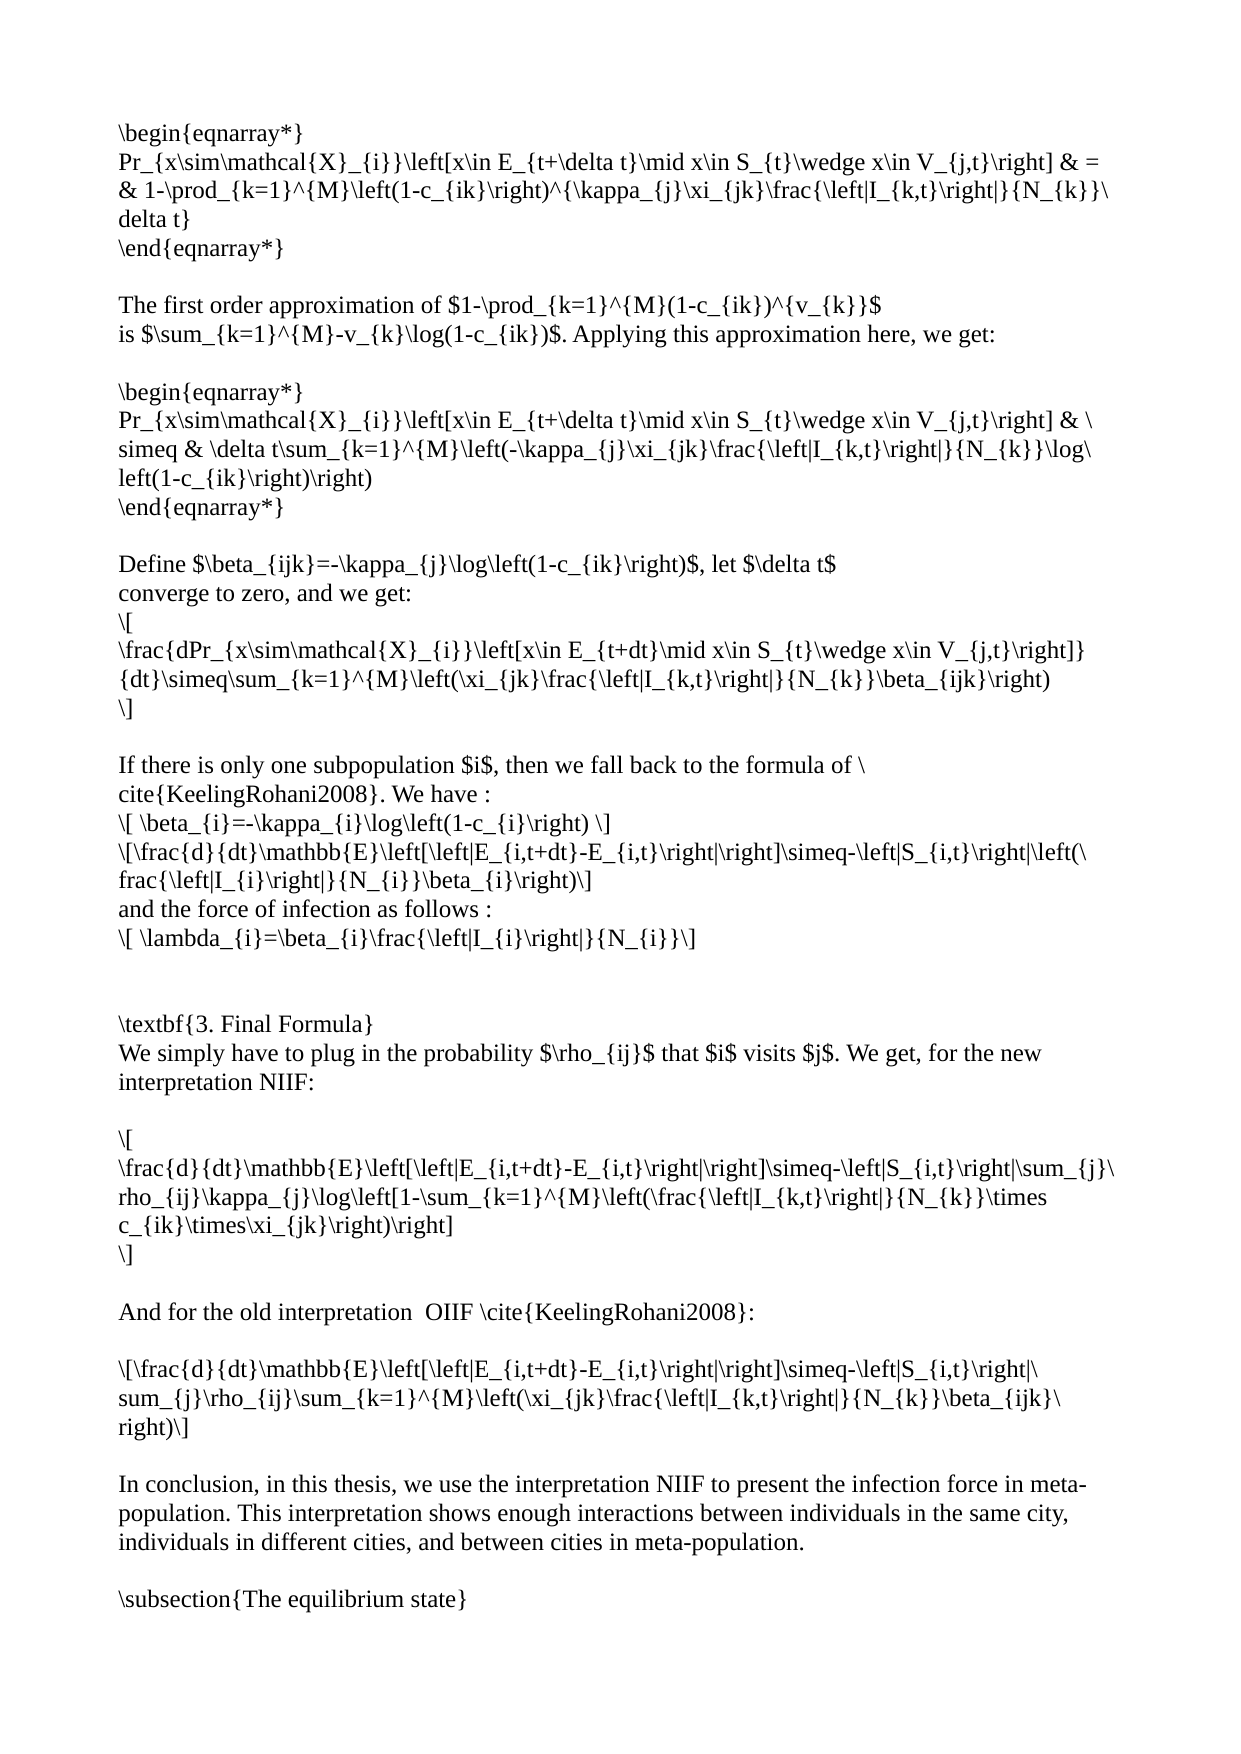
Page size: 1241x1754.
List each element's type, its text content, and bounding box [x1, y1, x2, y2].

text \] [118, 1239, 1122, 1268]
text converge to zero, and we get: [118, 578, 1122, 607]
text Pr_{x\sim\mathcal{X}_{i}}\left[x\in E_{t+\delta t}\mid x\in S_{t}\wedge x\in V_{j,t}\right] & = & 1-\prod_{k=1}^{M}\left(1-c_{ik}\right)^{\kappa_{j}\xi_{jk}\frac{\left|I_{k,t}\right|}{N_{k}}\delta t} [118, 147, 1122, 233]
text \[ \lambda_{i}=\beta_{i}\frac{\left|I_{i}\right|}{N_{i}}\] [118, 923, 1122, 952]
text And for the old interpretation OIIF \cite{KeelingRohani2008}: [118, 1297, 1122, 1326]
text \textbf{3. Final Formula} [118, 1009, 1122, 1038]
text \frac{dPr_{x\sim\mathcal{X}_{i}}\left[x\in E_{t+dt}\mid x\in S_{t}\wedge x\in V_{j,t}\right]}{dt}\simeq\sum_{k=1}^{M}\left(\xi_{jk}\frac{\left|I_{k,t}\right|}{N_{k}}\beta_{ijk}\right) [118, 636, 1122, 693]
text \end{eqnarray*} [118, 492, 1122, 521]
text \frac{d}{dt}\mathbb{E}\left[\left|E_{i,t+dt}-E_{i,t}\right|\right]\simeq-\left|S_{i,t}\right|\sum_{j}\rho_{ij}\kappa_{j}\log\left[1-\sum_{k=1}^{M}\left(\frac{\left|I_{k,t}\right|}{N_{k}}\times c_{ik}\times\xi_{jk}\right)\right] [118, 1153, 1122, 1239]
text In conclusion, in this thesis, we use the interpretation NIIF to present the infection force in meta-population. This interpretation shows enough interactions between individuals in the same city, individuals in different cities, and between cities in meta-population. [118, 1469, 1122, 1556]
text \subsection{The equilibrium state} [118, 1584, 1122, 1613]
text If there is only one subpopulation $i$, then we fall back to the formula of \cite{KeelingRohani2008}. We have : [118, 751, 1122, 808]
text We simply have to plug in the probability $\rho_{ij}$ that $i$ visits $j$. We get, for the new interpretation NIIF: [118, 1038, 1122, 1096]
text The first order approximation of $1-\prod_{k=1}^{M}(1-c_{ik})^{v_{k}}$ [118, 291, 1122, 319]
text \[ [118, 1124, 1122, 1153]
text \end{eqnarray*} [118, 233, 1122, 262]
text Define $\beta_{ijk}=-\kappa_{j}\log\left(1-c_{ik}\right)$, let $\delta t$ [118, 549, 1122, 578]
text \begin{eqnarray*} [118, 118, 1122, 147]
text is $\sum_{k=1}^{M}-v_{k}\log(1-c_{ik})$. Applying this approximation here, we get: [118, 319, 1122, 348]
text \[\frac{d}{dt}\mathbb{E}\left[\left|E_{i,t+dt}-E_{i,t}\right|\right]\simeq-\left|S_{i,t}\right|\sum_{j}\rho_{ij}\sum_{k=1}^{M}\left(\xi_{jk}\frac{\left|I_{k,t}\right|}{N_{k}}\beta_{ijk}\right)\] [118, 1354, 1122, 1441]
text \begin{eqnarray*} [118, 377, 1122, 406]
text \[\frac{d}{dt}\mathbb{E}\left[\left|E_{i,t+dt}-E_{i,t}\right|\right]\simeq-\left|S_{i,t}\right|\left(\frac{\left|I_{i}\right|}{N_{i}}\beta_{i}\right)\] [118, 837, 1122, 894]
text Pr_{x\sim\mathcal{X}_{i}}\left[x\in E_{t+\delta t}\mid x\in S_{t}\wedge x\in V_{j,t}\right] & \simeq & \delta t\sum_{k=1}^{M}\left(-\kappa_{j}\xi_{jk}\frac{\left|I_{k,t}\right|}{N_{k}}\log\left(1-c_{ik}\right)\right) [118, 406, 1122, 492]
text \[ \beta_{i}=-\kappa_{i}\log\left(1-c_{i}\right) \] [118, 808, 1122, 837]
text \[ [118, 607, 1122, 636]
text and the force of infection as follows : [118, 894, 1122, 923]
text \] [118, 693, 1122, 722]
